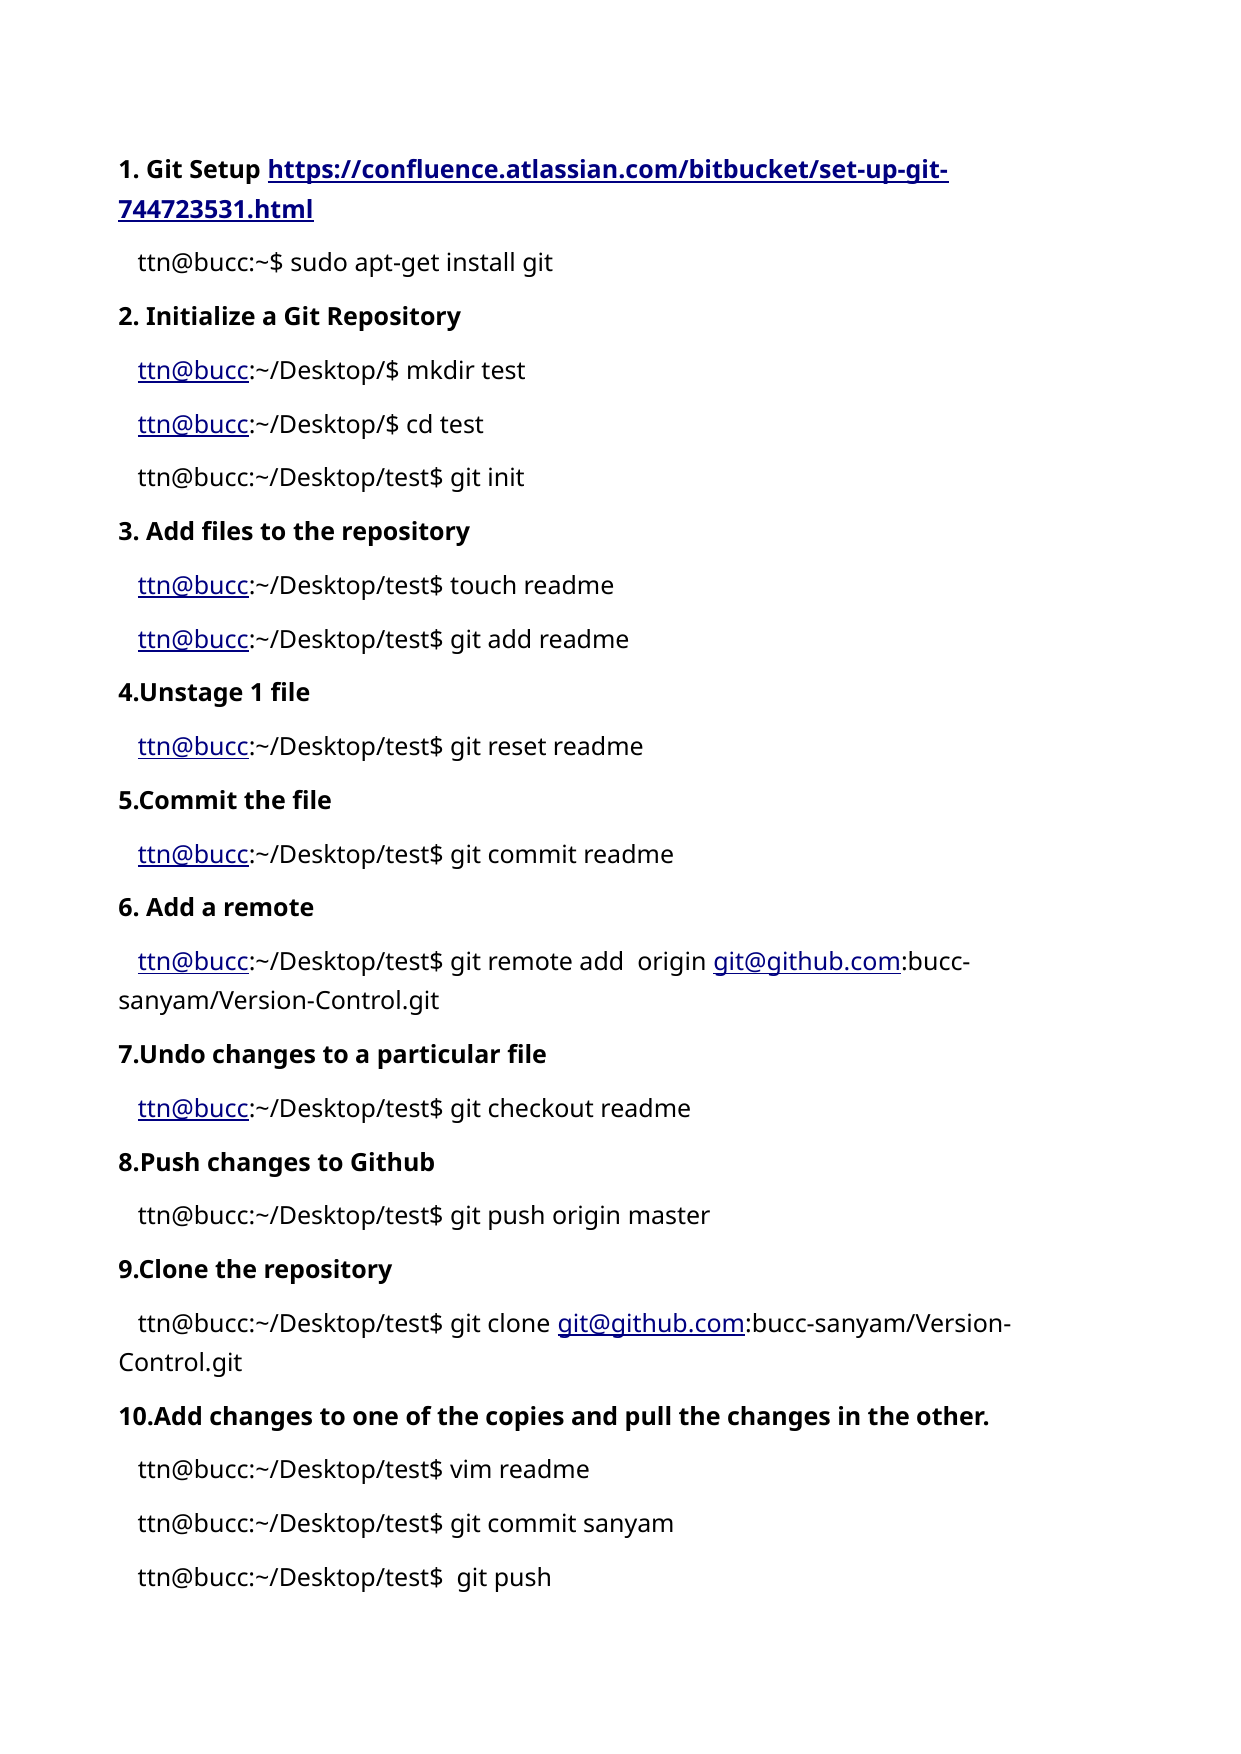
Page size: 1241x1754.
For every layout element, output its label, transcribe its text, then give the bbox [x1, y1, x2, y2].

text ttn@bucc:~/Desktop/test$ git push [118, 1560, 1122, 1594]
text ttn@bucc:~/Desktop/test$ git push origin master [118, 1198, 1122, 1232]
text 9.Clone the repository [118, 1252, 1122, 1286]
text 1. Git Setup https://confluence.atlassian.com/bitbucket/set-up-git-744723531.html [118, 152, 1122, 225]
text 3. Add files to the repository [118, 514, 1122, 548]
text ttn@bucc:~/Desktop/test$ touch readme [118, 568, 1122, 602]
text 7.Undo changes to a particular file [118, 1037, 1122, 1071]
text ttn@bucc:~/Desktop/$ cd test [118, 406, 1122, 440]
text ttn@bucc:~/Desktop/$ mkdir test [118, 353, 1122, 387]
text 6. Add a remote [118, 890, 1122, 924]
text ttn@bucc:~/Desktop/test$ git init [118, 460, 1122, 494]
text ttn@bucc:~/Desktop/test$ git reset readme [118, 729, 1122, 763]
text ttn@bucc:~/Desktop/test$ git commit readme [118, 836, 1122, 870]
text ttn@bucc:~/Desktop/test$ git remote add origin git@github.com:bucc- sanyam/Version-Control.git [118, 944, 1122, 1017]
text ttn@bucc:~/Desktop/test$ git add readme [118, 621, 1122, 655]
text 10.Add changes to one of the copies and pull the changes in the other. [118, 1398, 1122, 1432]
text ttn@bucc:~/Desktop/test$ git commit sanyam [118, 1506, 1122, 1540]
text ttn@bucc:~/Desktop/test$ vim readme [118, 1452, 1122, 1486]
text 4.Unstage 1 file [118, 675, 1122, 709]
text ttn@bucc:~$ sudo apt-get install git [118, 245, 1122, 279]
text 2. Initialize a Git Repository [118, 299, 1122, 333]
text 5.Commit the file [118, 783, 1122, 817]
text ttn@bucc:~/Desktop/test$ git clone git@github.com:bucc-sanyam/Version-Control.git [118, 1306, 1122, 1379]
text ttn@bucc:~/Desktop/test$ git checkout readme [118, 1091, 1122, 1124]
text 8.Push changes to Github [118, 1144, 1122, 1178]
